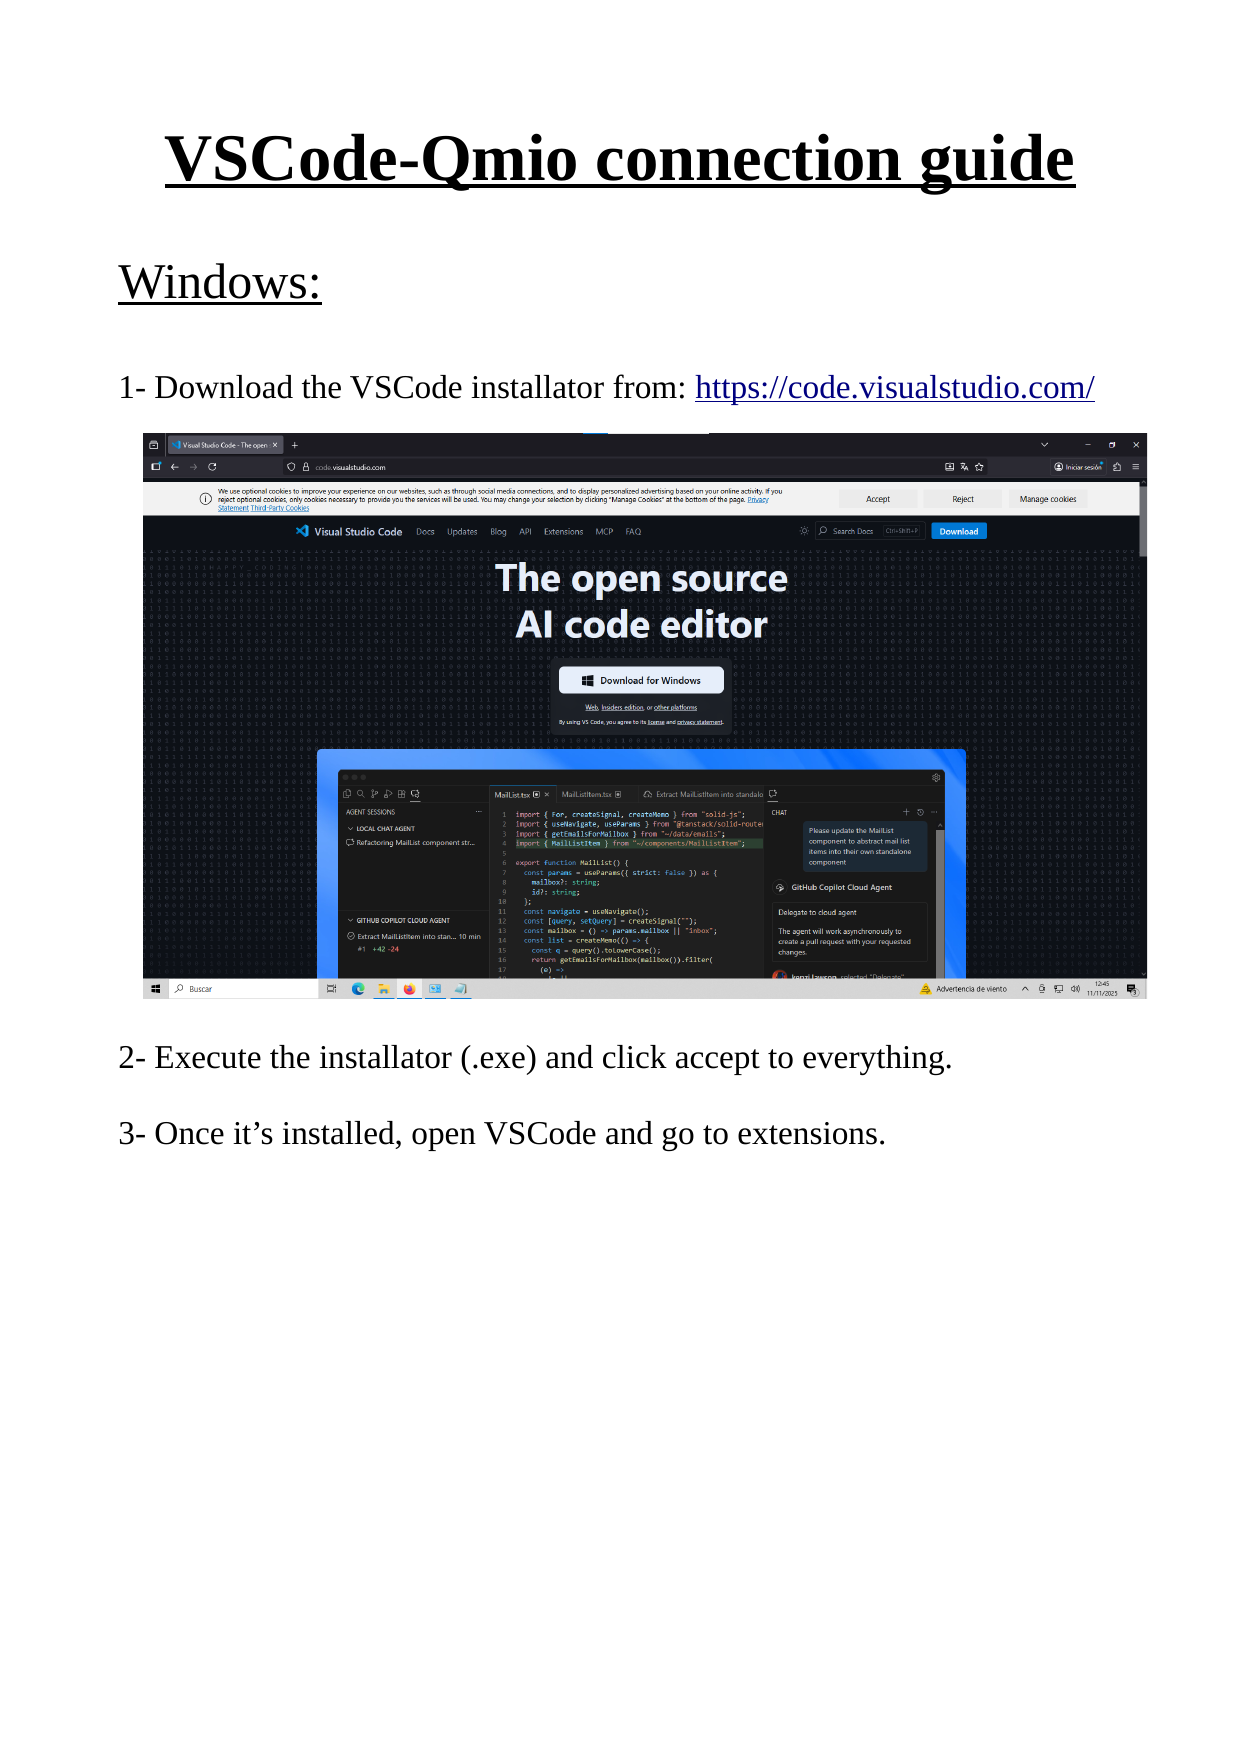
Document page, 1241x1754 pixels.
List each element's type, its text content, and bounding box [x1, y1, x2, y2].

text 1- Download the VSCode installator from: https://code.visualstudio.com/ [118, 367, 1122, 406]
text 3- Once it’s installed, open VSCode and go to extensions. [118, 1113, 1122, 1152]
text VSCode-Qmio connection guide [118, 118, 1122, 195]
text Windows: [118, 252, 1122, 310]
picture [143, 433, 1148, 999]
text 2- Execute the installator (.exe) and click accept to everything. [118, 1037, 1122, 1075]
